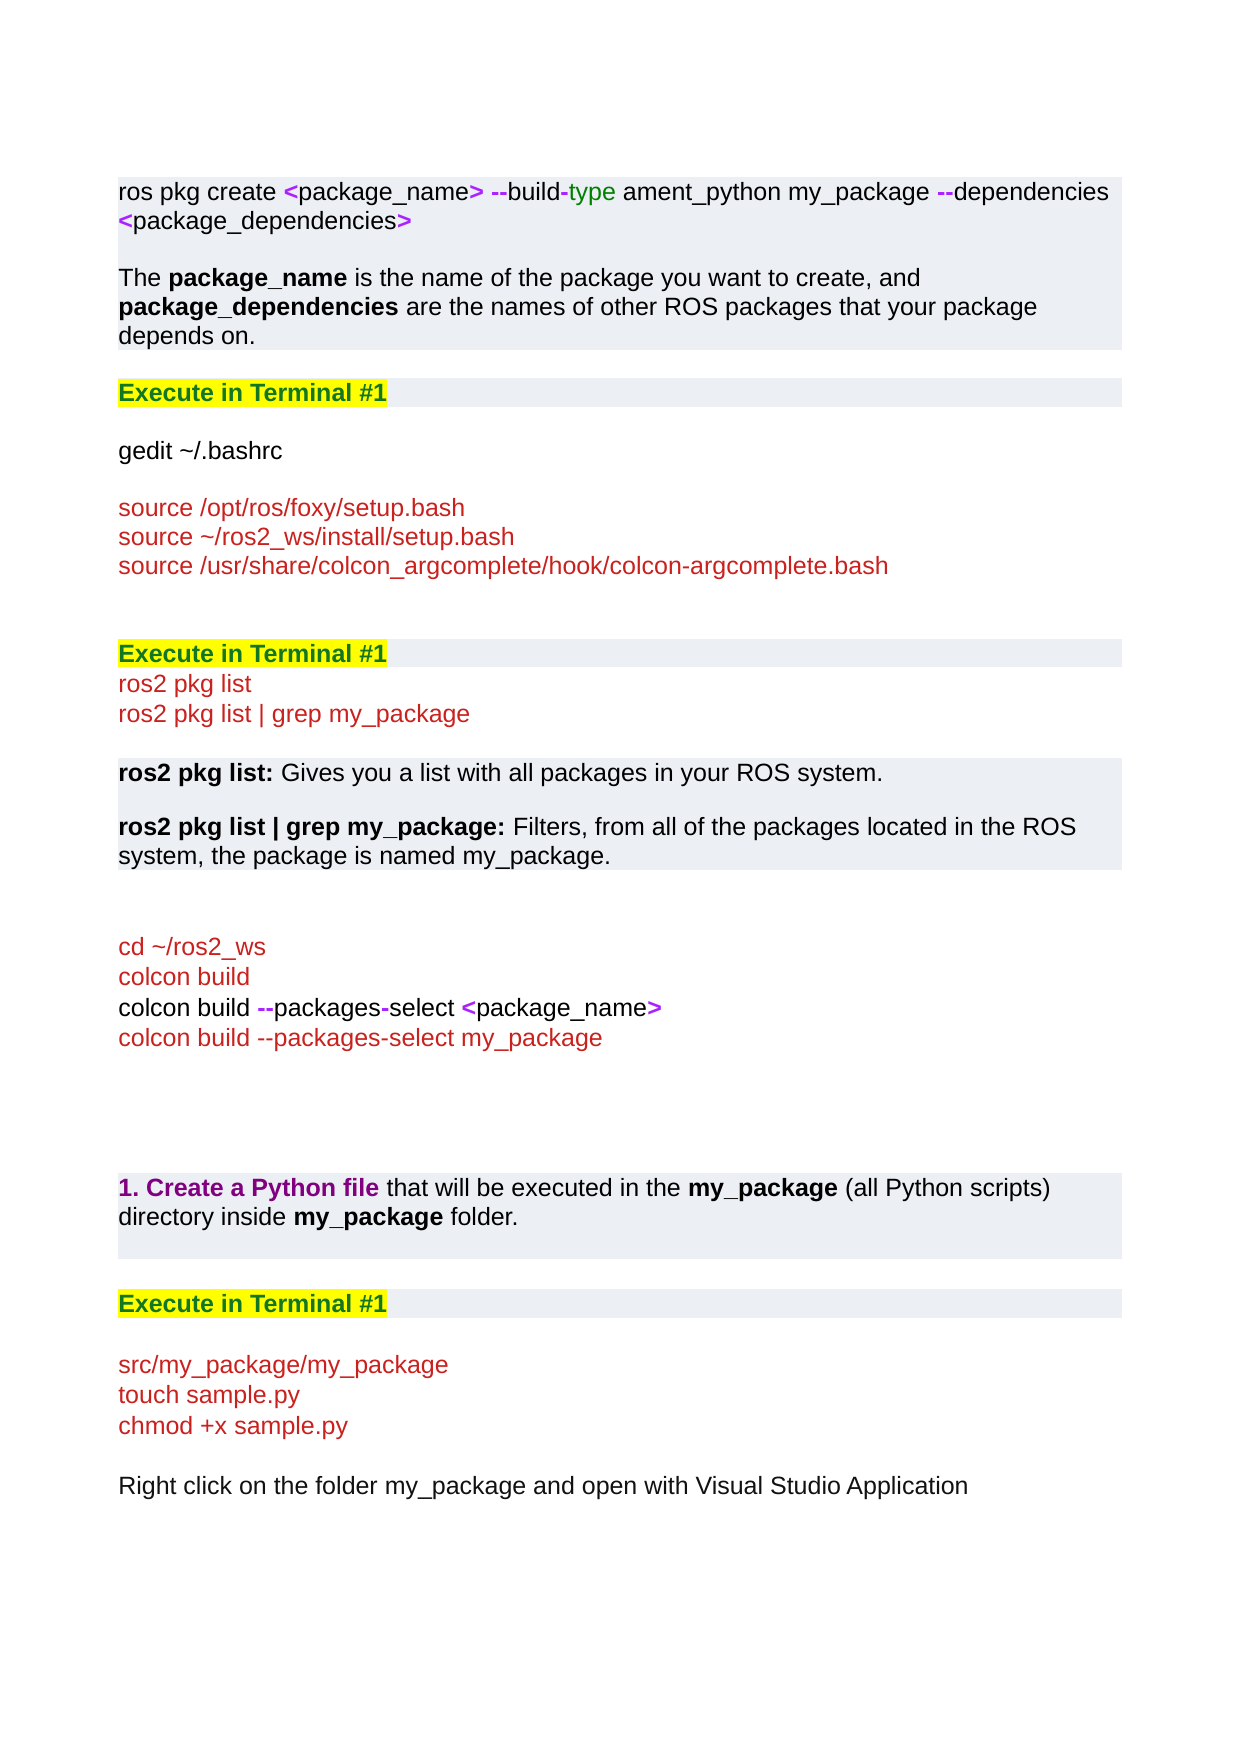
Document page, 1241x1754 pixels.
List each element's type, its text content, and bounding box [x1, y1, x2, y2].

text 1. Create a Python file that will be executed in the my_package (all Python scripts) directory inside my_package folder. [118, 1173, 1122, 1230]
text ros pkg create <package_name> --build-type ament_python my_package --dependencies <package_dependencies> [118, 177, 1122, 235]
text cd ~/ros2_ws [118, 930, 1122, 961]
text colcon build [118, 961, 1122, 991]
text Right click on the folder my_package and open with Visual Studio Application [118, 1470, 1122, 1500]
text ros2 pkg list | grep my_package [118, 698, 1122, 728]
text Execute in Terminal #1 [118, 639, 1122, 667]
text ros2 pkg list: Gives you a list with all packages in your ROS system. [118, 758, 1122, 787]
text ros2 pkg list [118, 667, 1122, 698]
text source ~/ros2_ws/install/setup.bash [118, 522, 1122, 551]
text Execute in Terminal #1 [118, 378, 1122, 407]
text Execute in Terminal #1 [118, 1289, 1122, 1318]
text The package_name is the name of the package you want to create, and package_dependencies are the names of other ROS packages that your package depends on. [118, 263, 1122, 350]
text src/my_package/my_package [118, 1348, 1122, 1379]
text source /opt/ros/foxy/setup.bash [118, 493, 1122, 522]
text colcon build --packages-select my_package [118, 1021, 1122, 1052]
text source /usr/share/colcon_argcomplete/hook/colcon-argcomplete.bash [118, 551, 1122, 580]
text chmod +x sample.py [118, 1409, 1122, 1439]
text colcon build --packages-select <package_name> [118, 991, 1122, 1021]
text gedit ~/.bashrc [118, 436, 1122, 465]
text touch sample.py [118, 1379, 1122, 1409]
text ros2 pkg list | grep my_package: Filters, from all of the packages located in the ROS system, the package is named my_package. [118, 812, 1122, 870]
